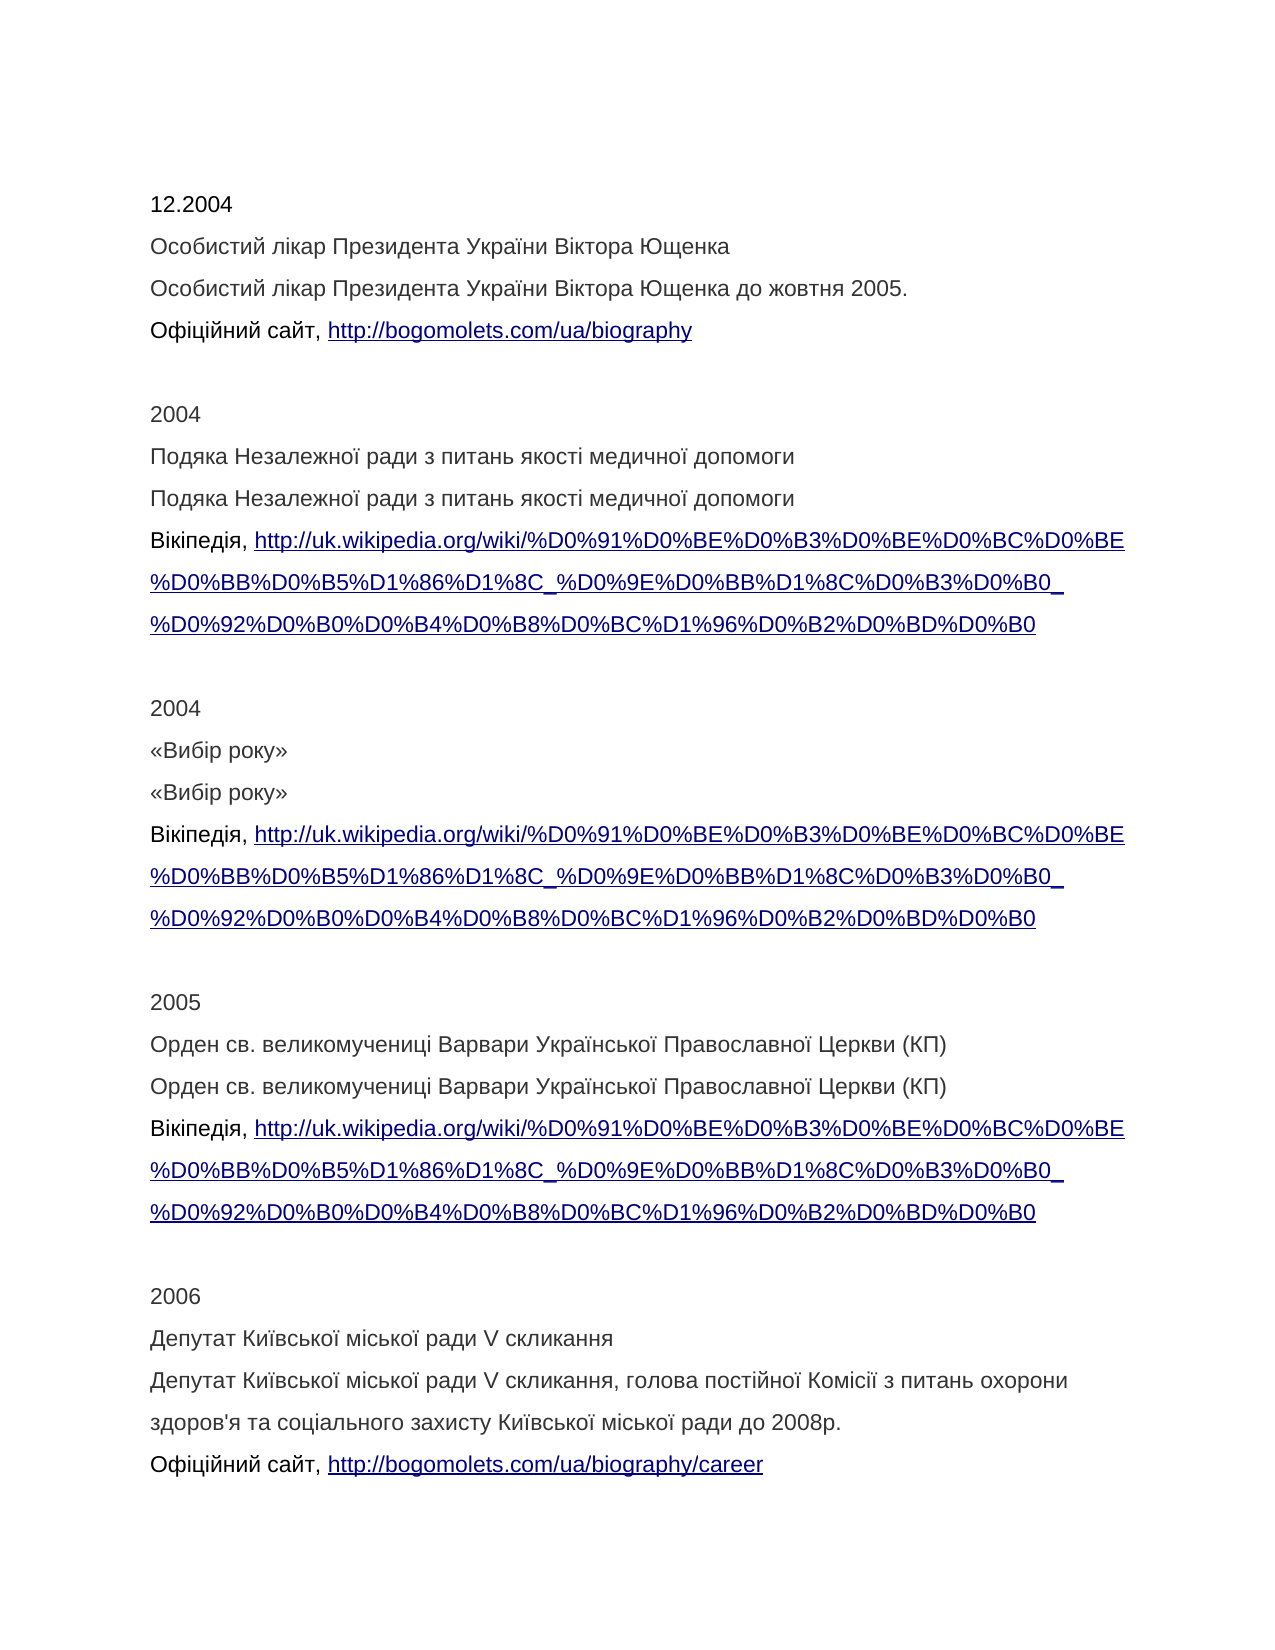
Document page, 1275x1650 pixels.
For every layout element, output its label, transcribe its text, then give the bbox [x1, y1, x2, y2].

text 2005 [150, 989, 1125, 1015]
text Особистий лікар Президента України Віктора Ющенка [150, 234, 1125, 259]
text Особистий лікар Президента України Віктора Ющенка до жовтня 2005. [150, 276, 1125, 302]
text 2004 [150, 696, 1125, 721]
text Вікіпедія, http://uk.wikipedia.org/wiki/%D0%91%D0%BE%D0%B3%D0%BE%D0%BC%D0%BE%D0%BB%D0%B5%D1%86%D1%8C_%D0%9E%D0%BB%D1%8C%D0%B3%D0%B0_%D0%92%D0%B0%D0%B4%D0%B8%D0%BC%D1%96%D0%B2%D0%BD%D0%B0 [150, 1116, 1125, 1225]
text 2006 [150, 1283, 1125, 1309]
text Подяка Незалежної ради з питань якості медичної допомоги [150, 486, 1125, 511]
text «Вибір року» [150, 738, 1125, 763]
text Офіційний сайт, http://bogomolets.com/ua/biography/career [150, 1451, 1125, 1477]
text Вікіпедія, http://uk.wikipedia.org/wiki/%D0%91%D0%BE%D0%B3%D0%BE%D0%BC%D0%BE%D0%BB%D0%B5%D1%86%D1%8C_%D0%9E%D0%BB%D1%8C%D0%B3%D0%B0_%D0%92%D0%B0%D0%B4%D0%B8%D0%BC%D1%96%D0%B2%D0%BD%D0%B0 [150, 528, 1125, 637]
text Депутат Київської міської ради V скликання, голова постійної Комісії з питань охорони здоров'я та соціального захисту Київської міської ради до 2008р. [150, 1367, 1125, 1435]
text Офіційний сайт, http://bogomolets.com/ua/biography [150, 318, 1125, 343]
text 12.2004 [150, 192, 1125, 218]
text Депутат Київської міської ради V скликання [150, 1325, 1125, 1351]
text Орден св. великомучениці Варвари Української Православної Церкви (КП) [150, 1032, 1125, 1057]
text Подяка Незалежної ради з питань якості медичної допомоги [150, 444, 1125, 469]
text Вікіпедія, http://uk.wikipedia.org/wiki/%D0%91%D0%BE%D0%B3%D0%BE%D0%BC%D0%BE%D0%BB%D0%B5%D1%86%D1%8C_%D0%9E%D0%BB%D1%8C%D0%B3%D0%B0_%D0%92%D0%B0%D0%B4%D0%B8%D0%BC%D1%96%D0%B2%D0%BD%D0%B0 [150, 822, 1125, 931]
text Орден св. великомучениці Варвари Української Православної Церкви (КП) [150, 1073, 1125, 1099]
text «Вибір року» [150, 780, 1125, 805]
text 2004 [150, 402, 1125, 427]
